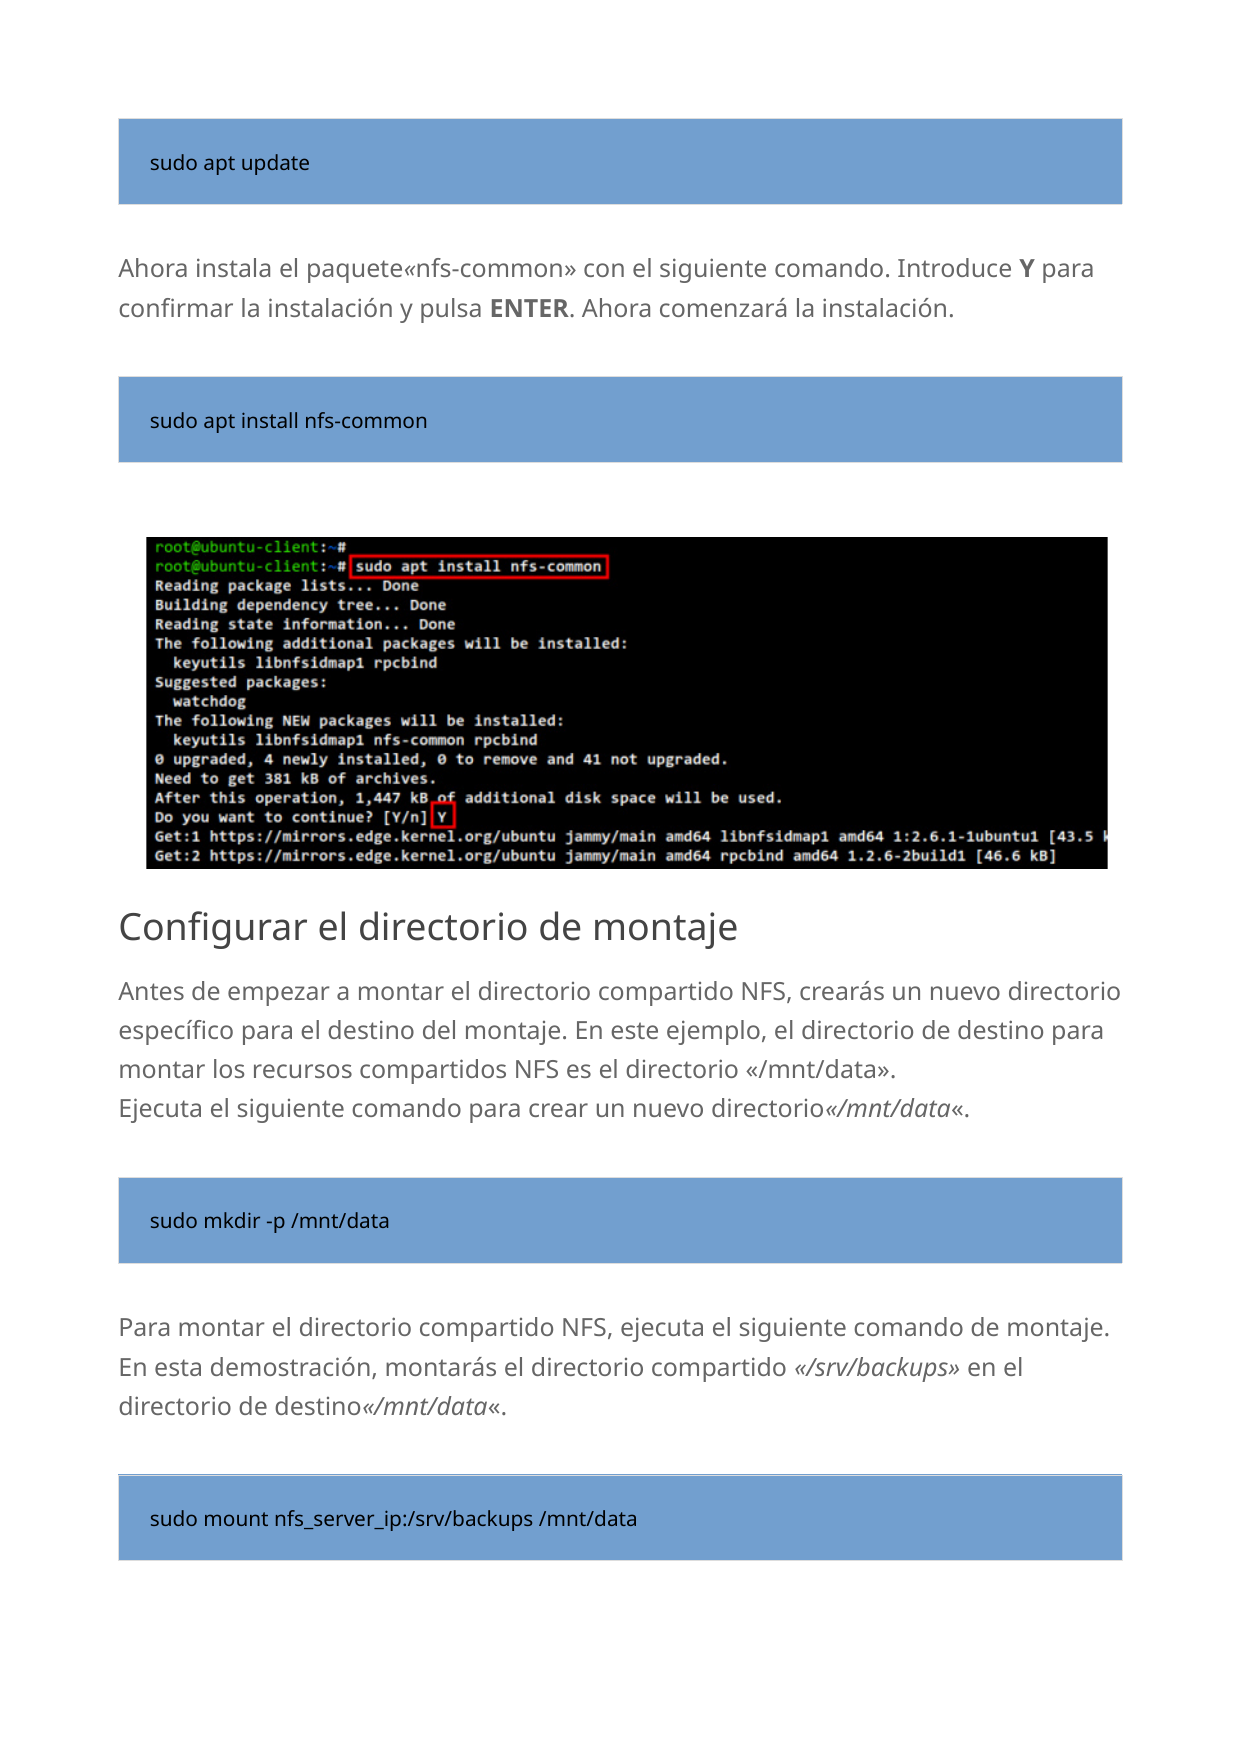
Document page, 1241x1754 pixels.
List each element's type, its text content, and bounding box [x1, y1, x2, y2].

text sudo apt install nfs-common [119, 377, 1122, 462]
text Ejecuta el siguiente comando para crear un nuevo directorio«/mnt/data«. [118, 1091, 1122, 1125]
text Antes de empezar a montar el directorio compartido NFS, crearás un nuevo directorio específico para el destino del montaje. En este ejemplo, el directorio de destino para montar los recursos compartidos NFS es el directorio «/mnt/data». [118, 973, 1122, 1086]
text sudo mkdir -p /mnt/data [119, 1178, 1122, 1263]
text Para montar el directorio compartido NFS, ejecuta el siguiente comando de montaje. En esta demostración, montarás el directorio compartido «/srv/backups» en el directorio de destino«/mnt/data«. [118, 1310, 1122, 1422]
text sudo mount nfs_server_ip:/srv/backups /mnt/data [119, 1476, 1122, 1560]
picture [146, 537, 1108, 869]
text Ahora instala el paquete«nfs-common» con el siguiente comando. Introduce Y para confirmar la instalación y pulsa ENTER. Ahora comenzará la instalación. [118, 251, 1122, 324]
subtitle Configurar el directorio de montaje [118, 901, 1122, 952]
text sudo apt update [119, 119, 1122, 204]
